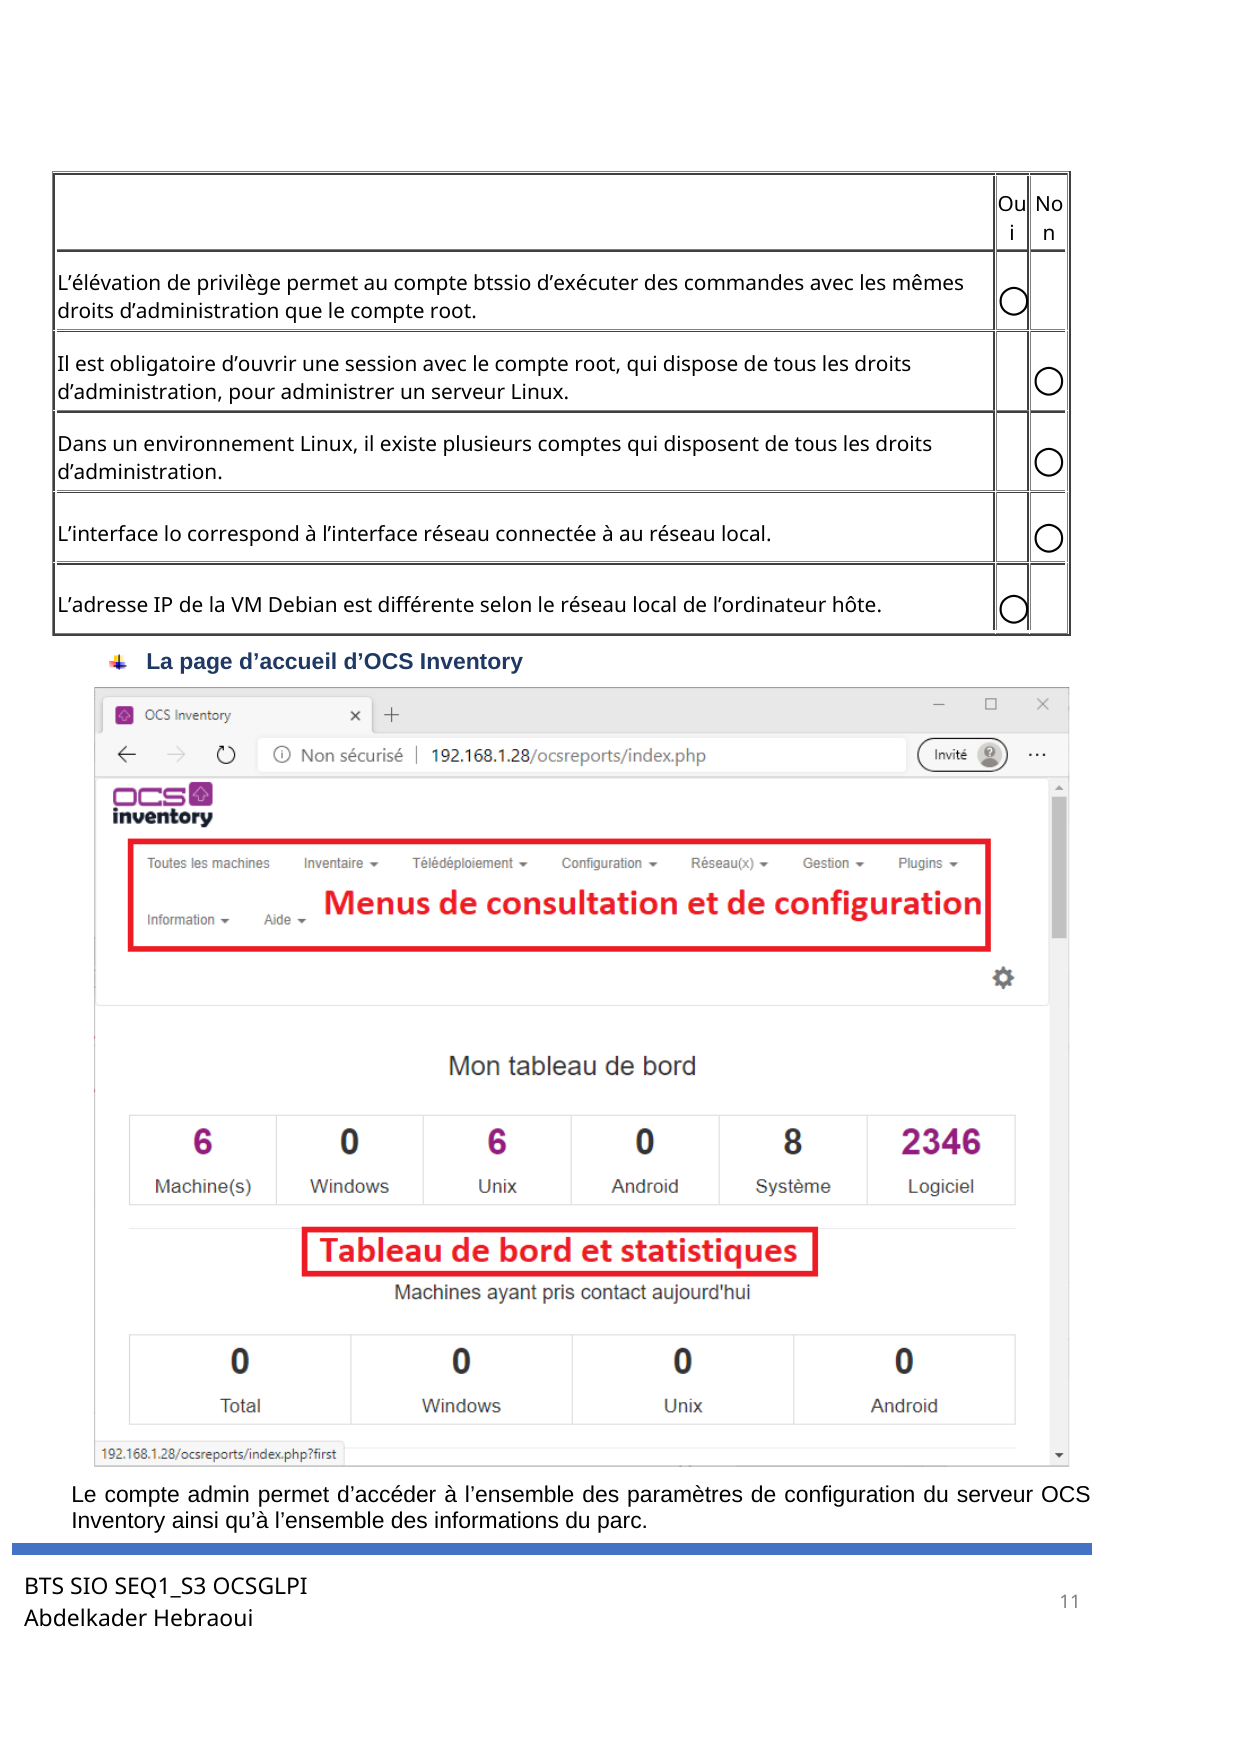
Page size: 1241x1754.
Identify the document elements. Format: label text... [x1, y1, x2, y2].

table_cell [55, 490, 994, 561]
table_cell ○ [995, 564, 1029, 633]
table_header Oui [995, 174, 1029, 249]
table_cell [1031, 249, 1067, 329]
table_header L’interface lo correspond à l’interface réseau connectée à au réseau local. [56, 505, 993, 549]
picture [109, 653, 127, 670]
table_cell [55, 561, 995, 633]
table_header [55, 175, 995, 249]
table_cell ○ [1031, 410, 1069, 490]
list La page d’accueil d’OCS Inventory [108, 187, 1092, 675]
table_cell [55, 329, 994, 409]
table_cell [997, 332, 1027, 409]
text Le compte admin permet d’accéder à l’ensemble des paramètres de configuration du serveur OCS Inventory ainsi qu’à l’ensemble des informations du parc. [71, 1481, 1092, 1534]
table_cell [997, 413, 1027, 490]
table_header Non [1029, 174, 1067, 249]
table_cell ○ [997, 252, 1027, 329]
table_cell [53, 410, 993, 490]
table_cell ○ [1031, 329, 1067, 409]
table_cell [997, 493, 1027, 561]
table_cell [1029, 561, 1067, 633]
table_header L’élévation de privilège permet au compte btssio d’exécuter des commandes avec les mêmes droits d’administration que le compte root. [56, 254, 993, 327]
table_header Il est obligatoire d’ouvrir une session avec le compte root, qui dispose de tous les droits d’administration, pour administrer un serveur Linux. [56, 335, 993, 407]
table_cell ○ [1031, 490, 1067, 561]
picture [94, 687, 1070, 1469]
table_header L’adresse IP de la VM Debian est différente selon le réseau local de l’ordinateur hôte. [56, 576, 993, 621]
table_header Dans un environnement Linux, il existe plusieurs comptes qui disposent de tous les droits d’administration. [56, 415, 993, 487]
